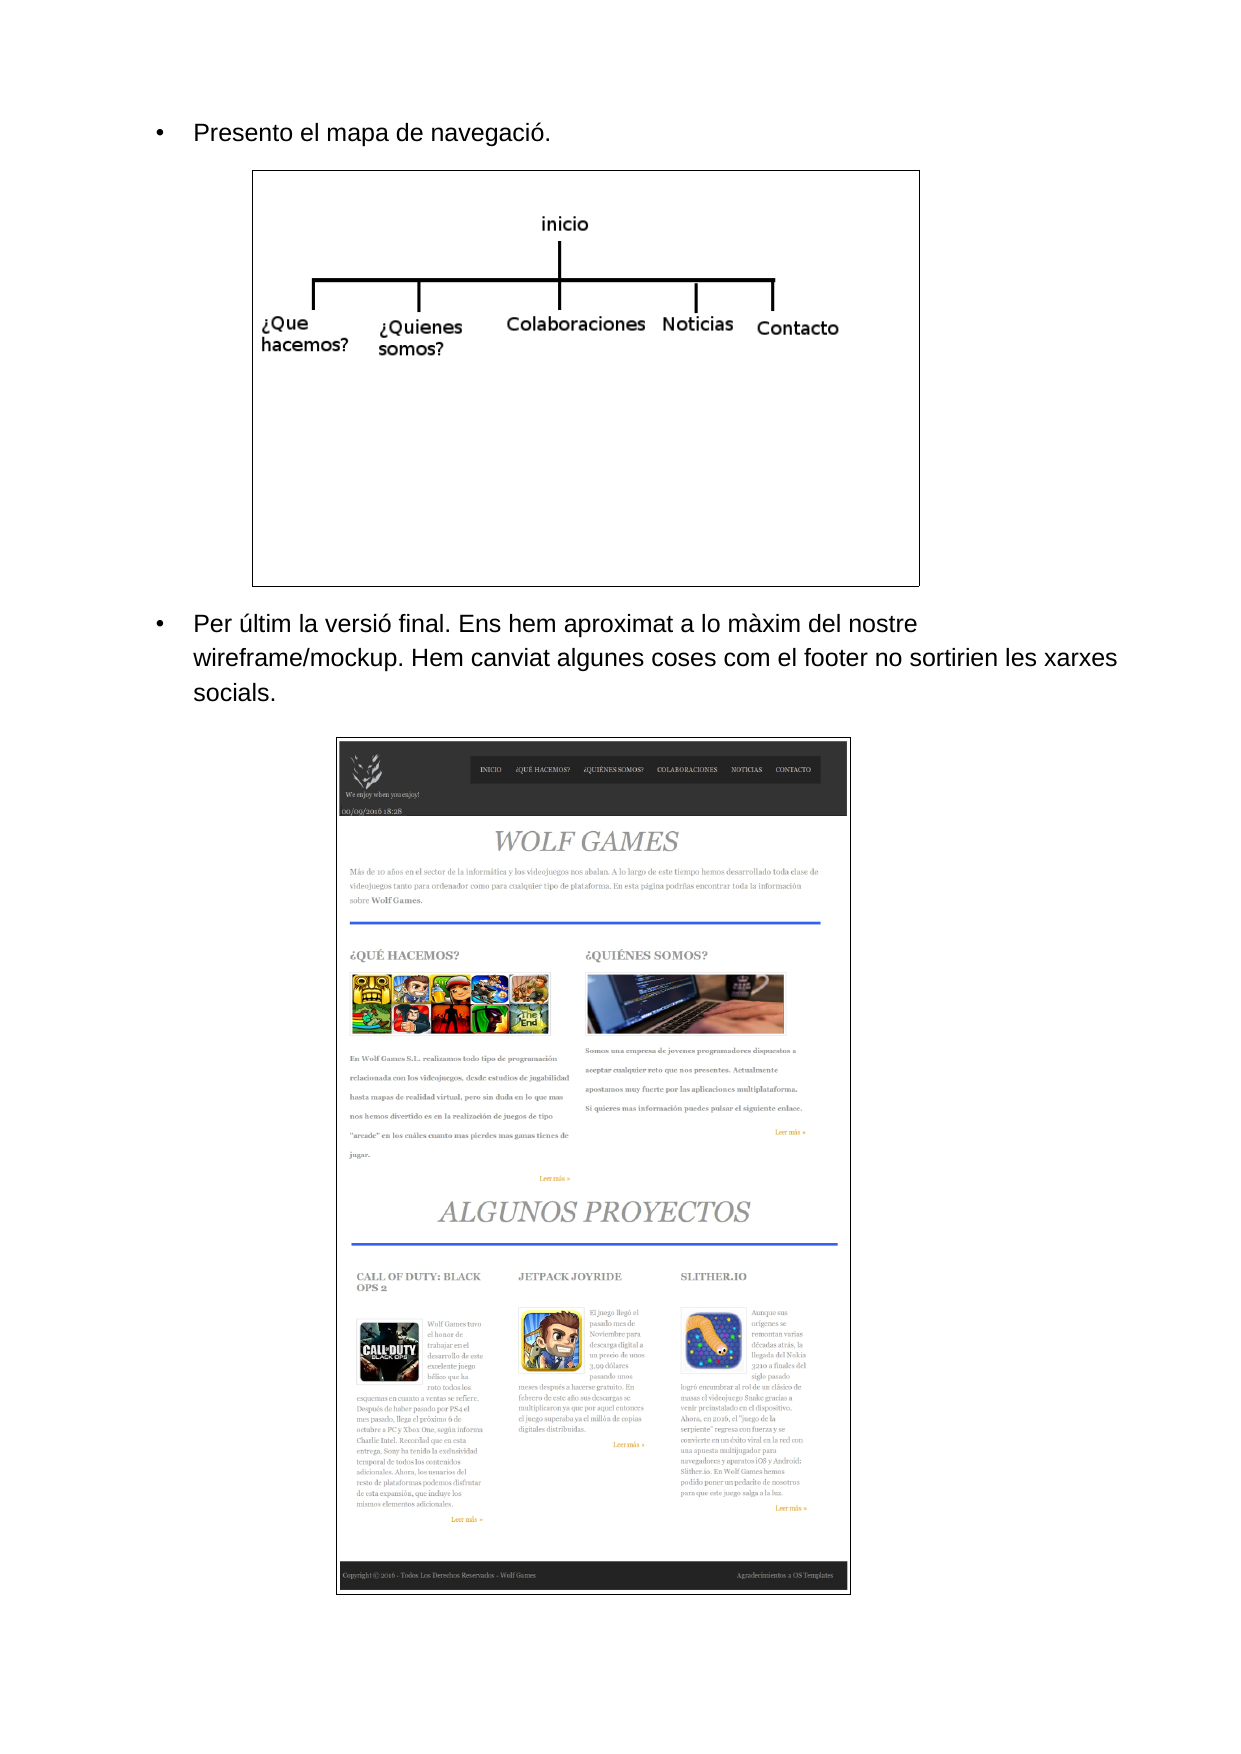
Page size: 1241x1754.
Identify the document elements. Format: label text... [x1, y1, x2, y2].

picture [255, 172, 917, 584]
list Per últim la versió final. Ens hem aproximat a lo màxim del nostre wireframe/mockup. Hem canviat algunes coses com el footer no sortirien les xarxes socials. [156, 609, 1122, 707]
picture [339, 740, 848, 1592]
list Presento el mapa de navegació. [156, 118, 1122, 147]
